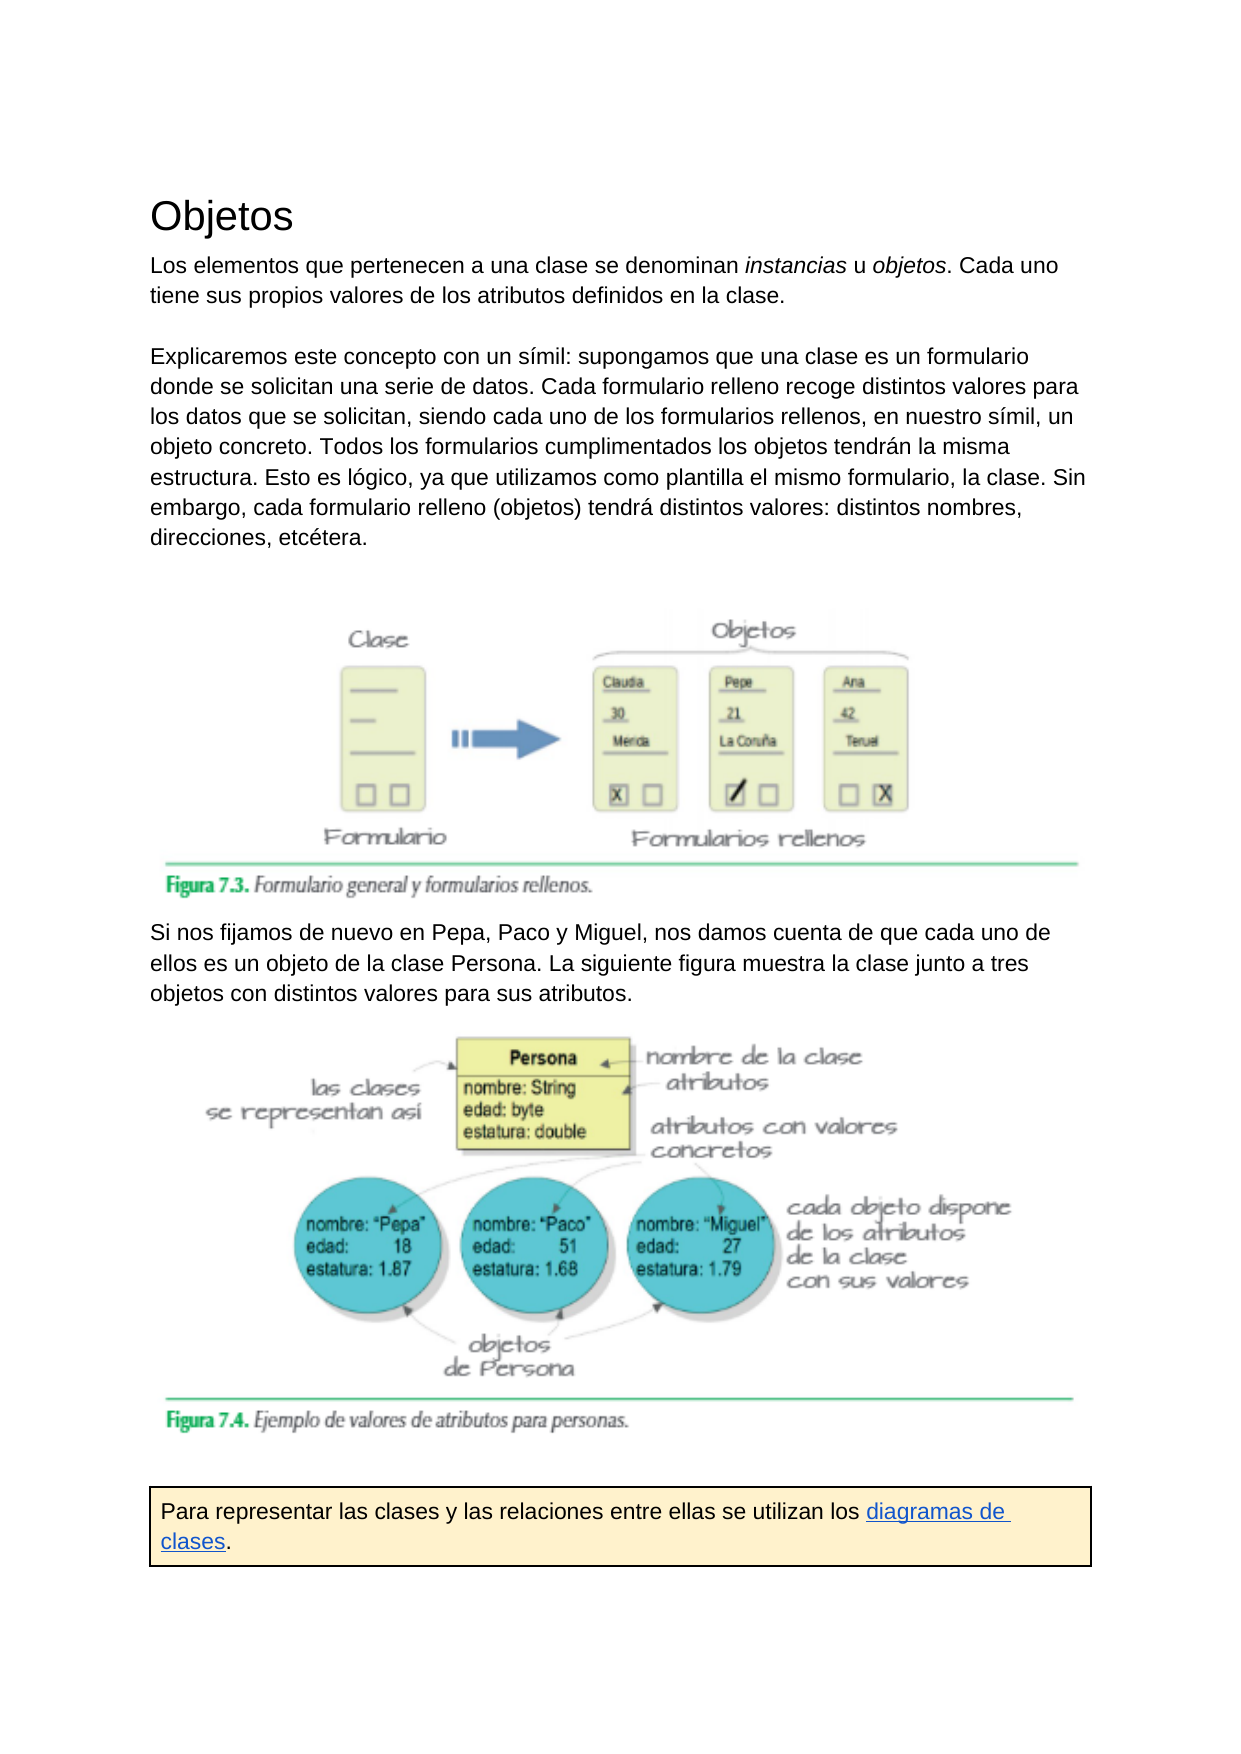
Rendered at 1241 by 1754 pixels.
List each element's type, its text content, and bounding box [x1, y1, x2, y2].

text Si nos fijamos de nuevo en Pepa, Paco y Miguel, nos damos cuenta de que cada uno de ellos es un objeto de la clase Persona. La siguiente figura muestra la clase junto a tres objetos con distintos valores para sus atributos. [150, 919, 1090, 1006]
text Los elementos que pertenecen a una clase se denominan instancias u objetos. Cada uno tiene sus propios valores de los atributos definidos en la clase. [150, 252, 1090, 309]
text Explicaremos este concepto con un símil: supongamos que una clase es un formulario donde se solicitan una serie de datos. Cada formulario relleno recoge distintos valores para los datos que se solicitan, siendo cada uno de los formularios rellenos, en nuestro símil, un objeto concreto. Todos los formularios cumplimentados los objetos tendrán la misma estructura. Esto es lógico, ya que utilizamos como plantilla el mismo formulario, la clase. Sin embargo, cada formulario relleno (objetos) tendrá distintos valores: distintos nombres, direcciones, etcétera. [150, 343, 1090, 550]
picture [150, 842, 1089, 907]
subtitle Objetos [150, 192, 1090, 239]
picture [150, 1010, 1094, 1412]
table_header Para representar las clases y las relaciones entre ellas se utilizan los diagramas de clases. [151, 1488, 1090, 1565]
